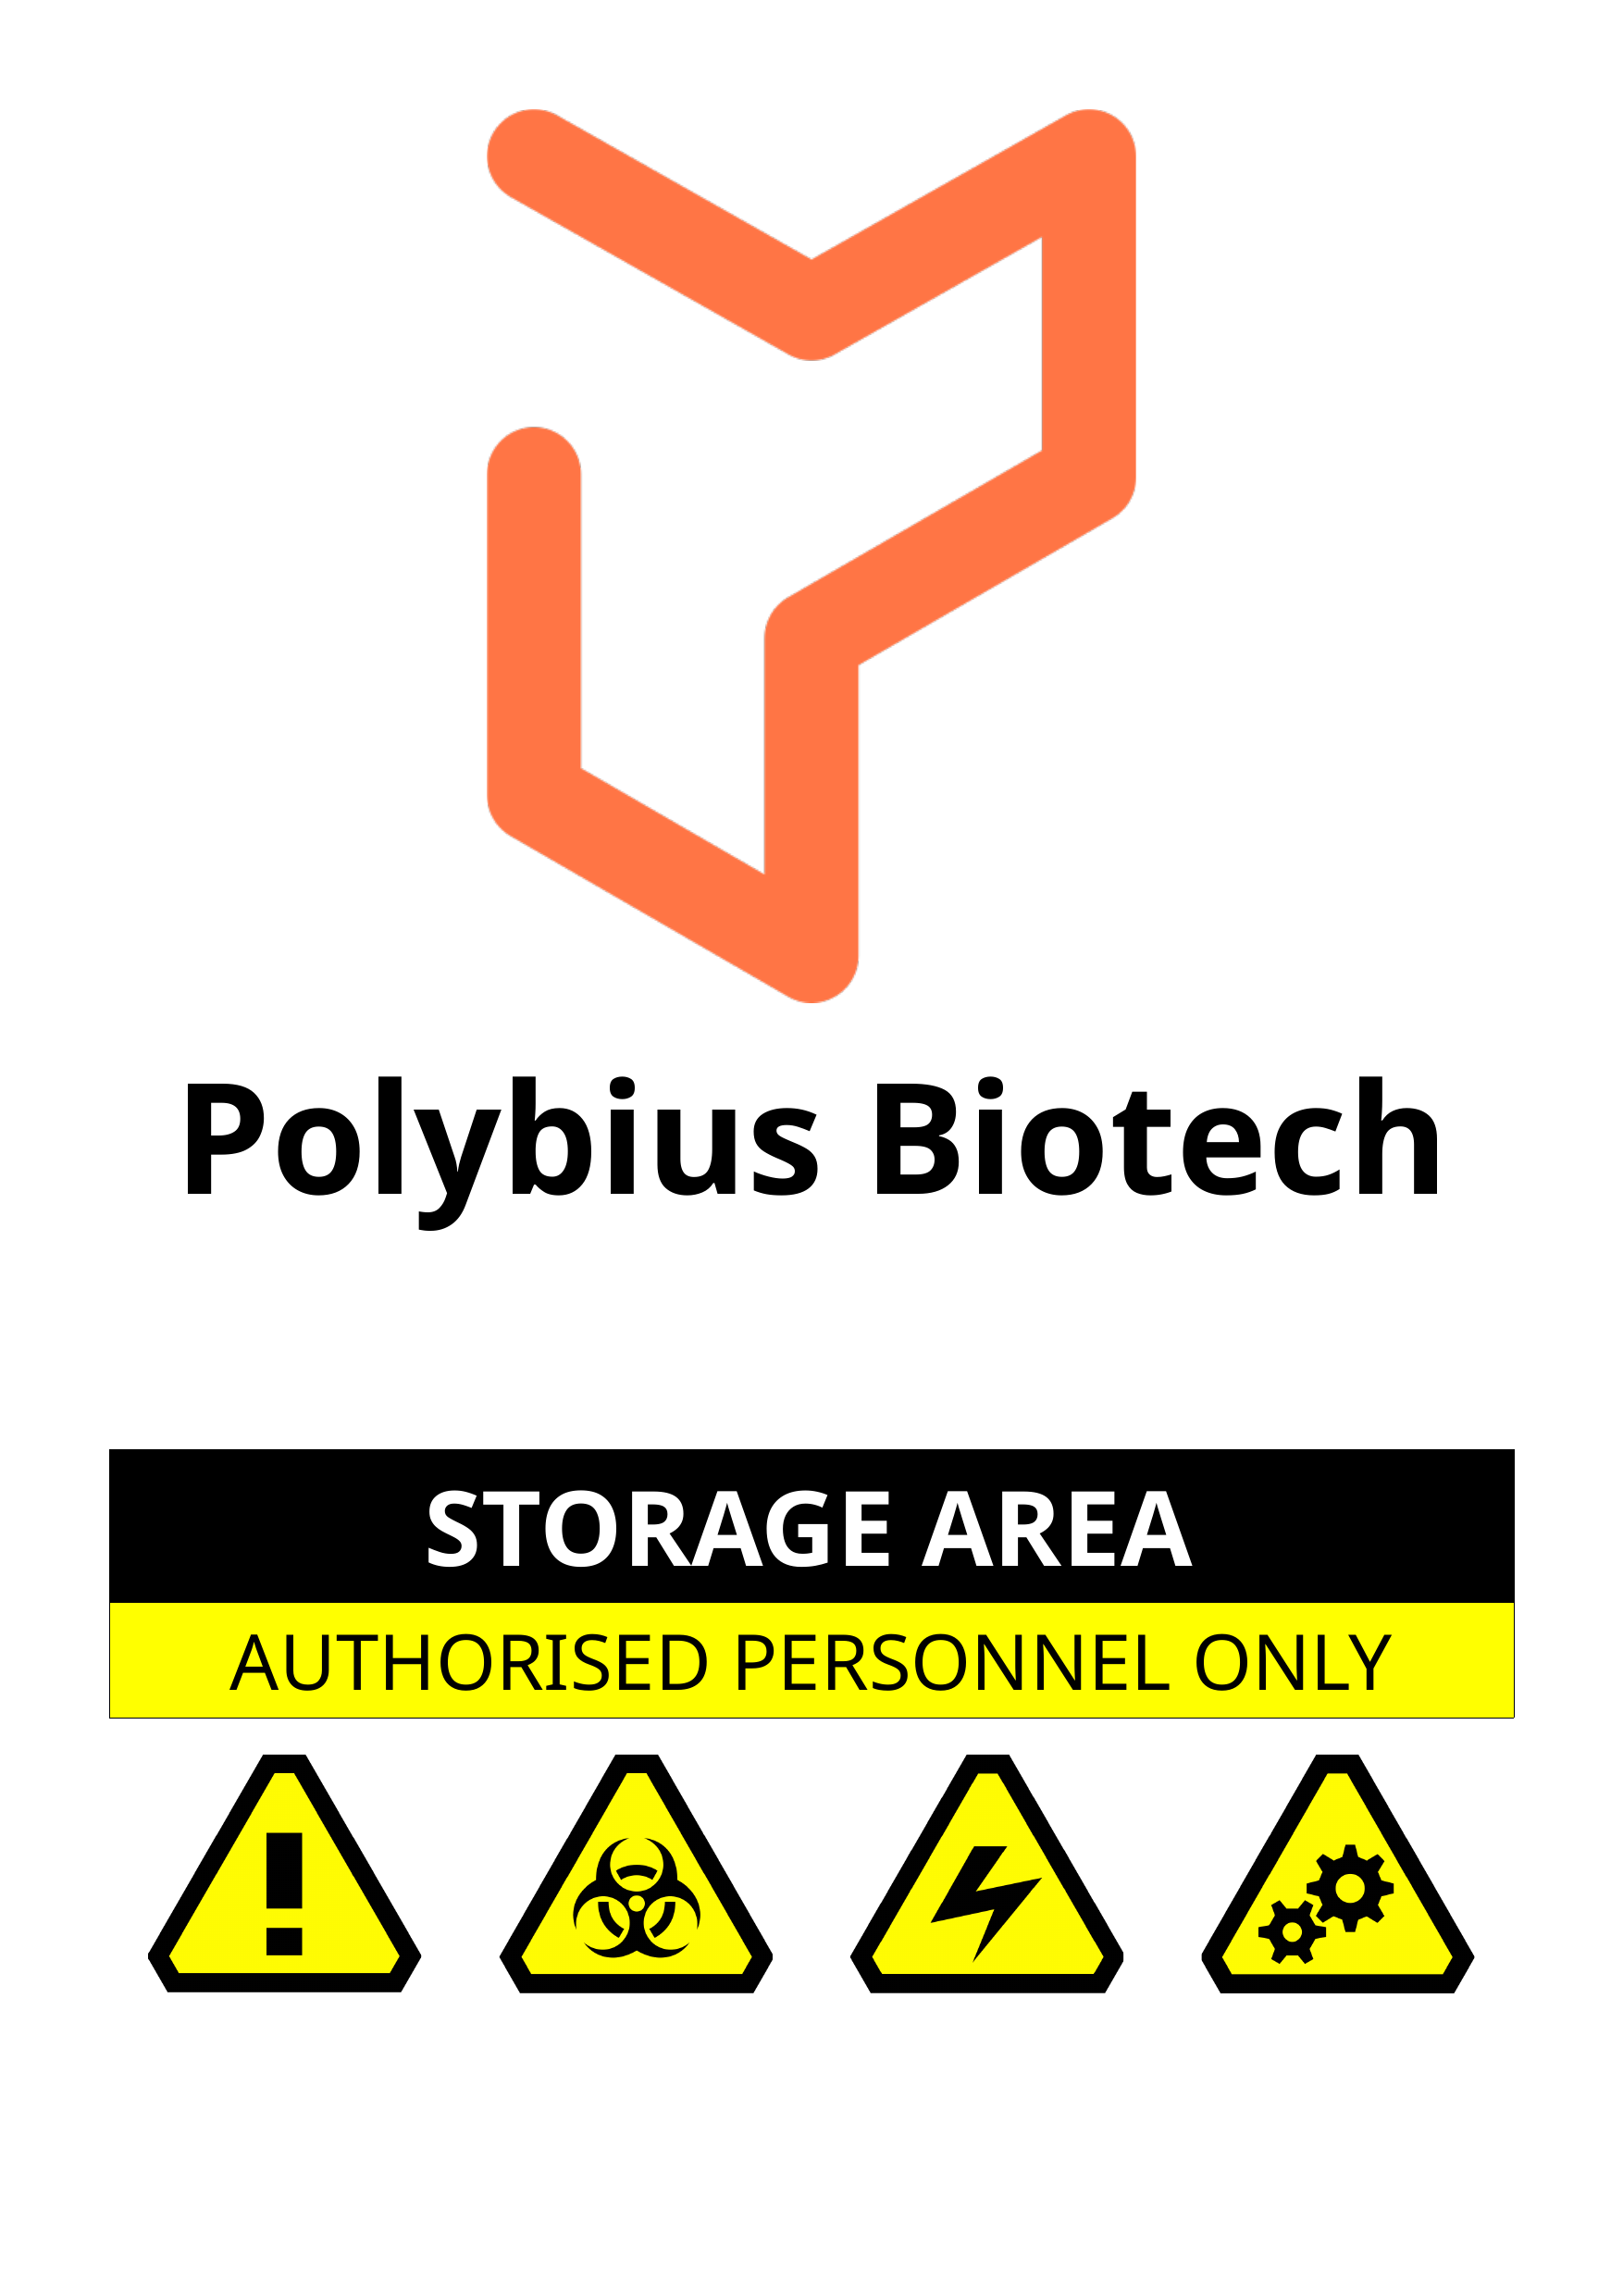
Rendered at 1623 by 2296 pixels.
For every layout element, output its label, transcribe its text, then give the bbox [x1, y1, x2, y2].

table_header [812, 1993, 1162, 2029]
table_header [1162, 1993, 1514, 2029]
table_header [461, 1993, 812, 2029]
table_cell AUTHORISED PERSONNEL ONLY [110, 1603, 1514, 1718]
picture [499, 1755, 773, 1993]
table_header STORAGE AREA [110, 1450, 1514, 1602]
table_header [109, 1719, 460, 2029]
table_header [461, 1719, 812, 1992]
text Polybius Biotech [109, 1029, 1514, 1449]
picture [487, 109, 1136, 1003]
table_header [1162, 1719, 1514, 1992]
picture [148, 1755, 422, 1992]
picture [849, 1755, 1124, 1993]
table_header [812, 1719, 1162, 1992]
picture [1201, 1755, 1475, 1993]
